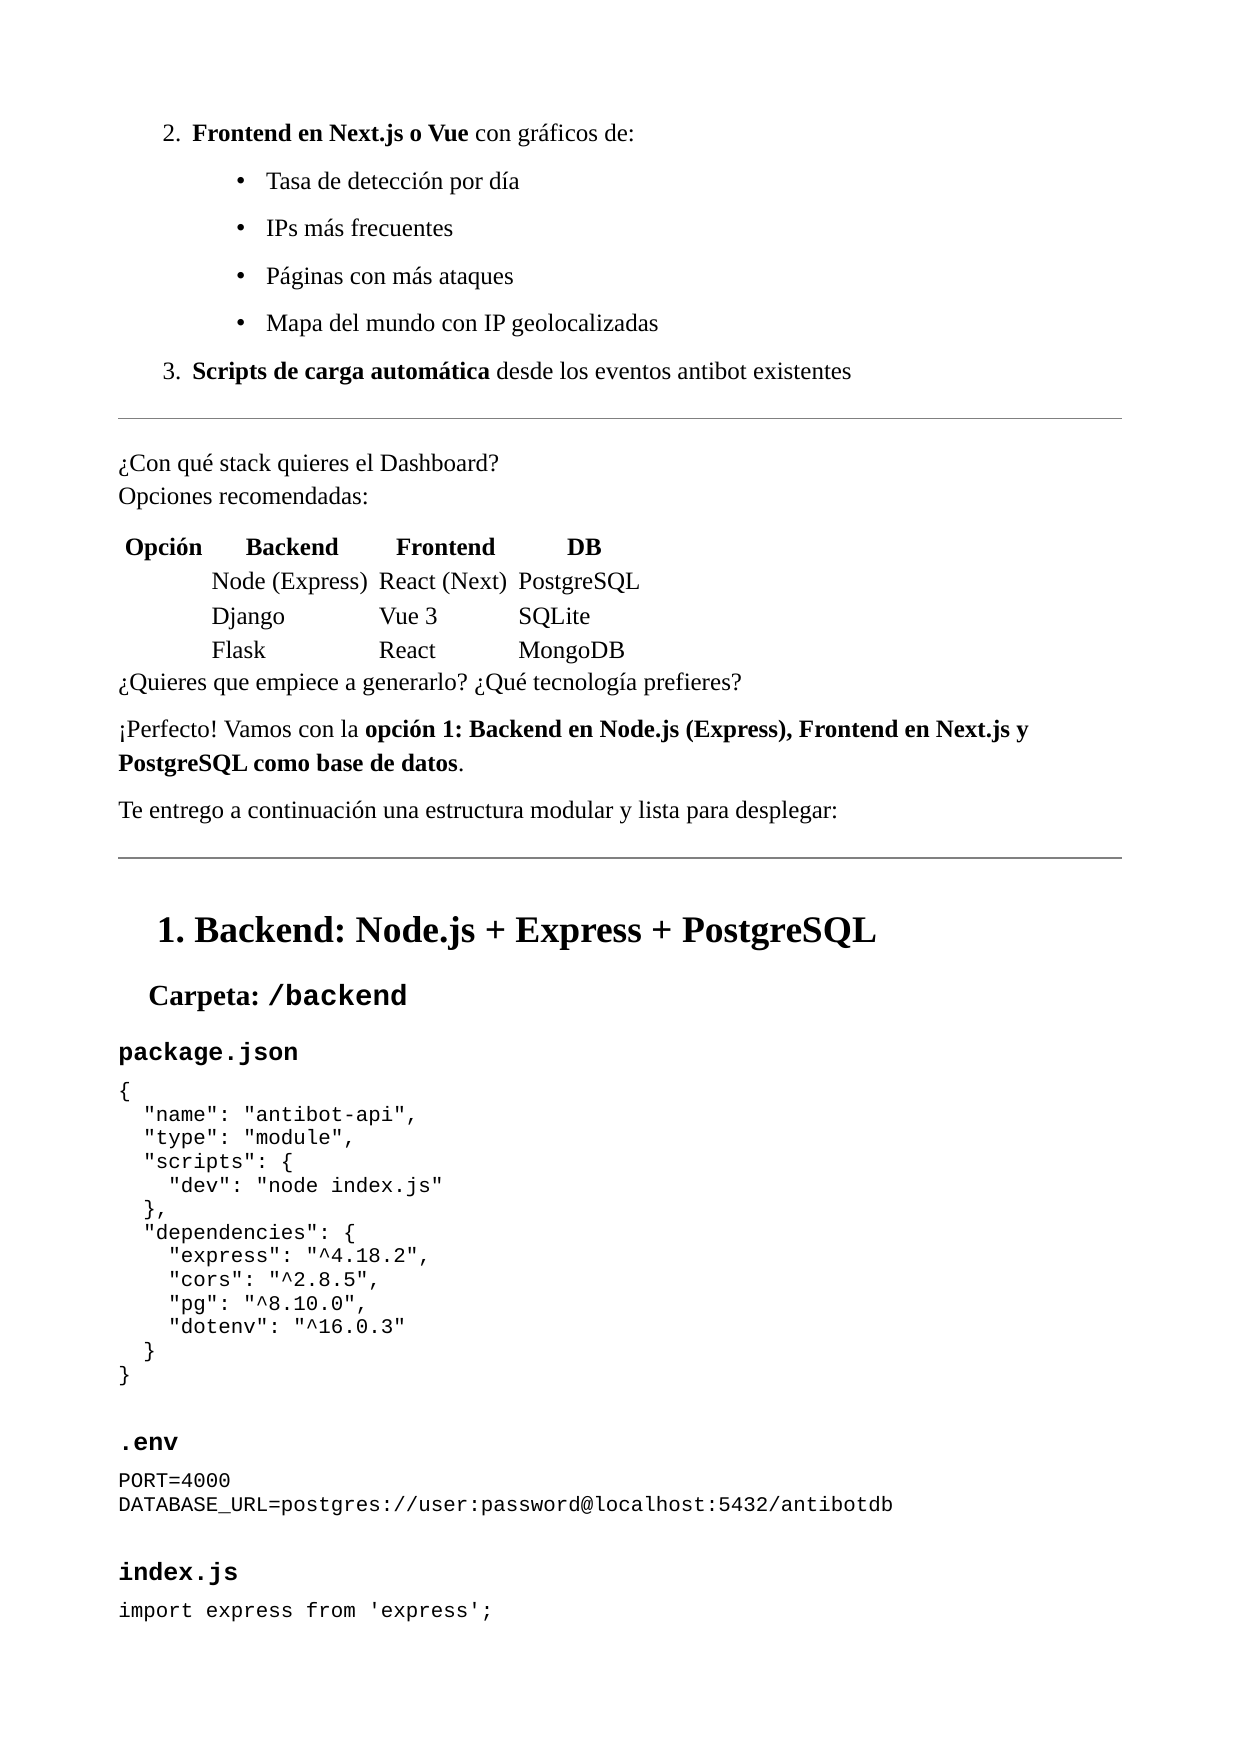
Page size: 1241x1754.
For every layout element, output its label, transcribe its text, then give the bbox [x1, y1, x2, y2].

table_cell 🥇 [118, 563, 208, 598]
text ¿Con qué stack quieres el Dashboard? Opciones recomendadas: [118, 448, 1122, 510]
table_cell MongoDB [515, 633, 653, 667]
table_cell React [376, 633, 515, 667]
text ¡Perfecto! Vamos con la opción 1: Backend en Node.js (Express), Frontend en Next.js y PostgreSQL como base de datos. [118, 714, 1122, 776]
list Frontend en Next.js o Vue con gráficos de: [162, 118, 1122, 147]
table_cell React (Next) [376, 563, 515, 598]
text "type": "module", [118, 1127, 1122, 1151]
table_header Frontend [376, 529, 515, 563]
table_header DB [515, 529, 653, 563]
table_cell Django [209, 598, 376, 632]
table_cell 🥈 [118, 598, 208, 632]
text "express": "^4.18.2", [118, 1246, 1122, 1269]
table_header Backend [209, 529, 376, 563]
table_cell PostgreSQL [515, 563, 653, 598]
text { [118, 1080, 1122, 1104]
table_header Opción [118, 529, 208, 563]
subtitle .env [118, 1429, 1122, 1458]
text import express from 'express'; [118, 1600, 1122, 1624]
text "cors": "^2.8.5", [118, 1269, 1122, 1293]
table_cell Flask [209, 633, 376, 667]
table_cell SQLite [515, 598, 653, 632]
subtitle index.js [118, 1559, 1122, 1588]
text ¿Quieres que empiece a generarlo? ¿Qué tecnología prefieres? [118, 667, 1122, 696]
text PORT=4000 [118, 1470, 1122, 1494]
text } [118, 1364, 1122, 1387]
table_cell Vue 3 [376, 598, 515, 632]
text "dev": "node index.js" [118, 1174, 1122, 1198]
list Tasa de detección por día [236, 166, 1122, 194]
list IPs más frecuentes [236, 213, 1122, 242]
subtitle 📁 Carpeta: /backend [118, 978, 1122, 1014]
text }, [118, 1198, 1122, 1222]
text } [118, 1340, 1122, 1364]
subtitle package.json [118, 1039, 1122, 1067]
subtitle 🧱 1. Backend: Node.js + Express + PostgreSQL [118, 908, 1122, 951]
list Scripts de carga automática desde los eventos antibot existentes [162, 356, 1122, 385]
table_cell Node (Express) [209, 563, 376, 598]
text DATABASE_URL=postgres://user:password@localhost:5432/antibotdb [118, 1494, 1122, 1517]
text "dependencies": { [118, 1222, 1122, 1246]
list Páginas con más ataques [236, 261, 1122, 290]
text "dotenv": "^16.0.3" [118, 1316, 1122, 1340]
text "name": "antibot-api", [118, 1104, 1122, 1127]
list Mapa del mundo con IP geolocalizadas [236, 308, 1122, 337]
text "scripts": { [118, 1151, 1122, 1174]
text Te entrego a continuación una estructura modular y lista para desplegar: [118, 795, 1122, 824]
table_cell 🥉 [118, 633, 208, 667]
text "pg": "^8.10.0", [118, 1293, 1122, 1316]
